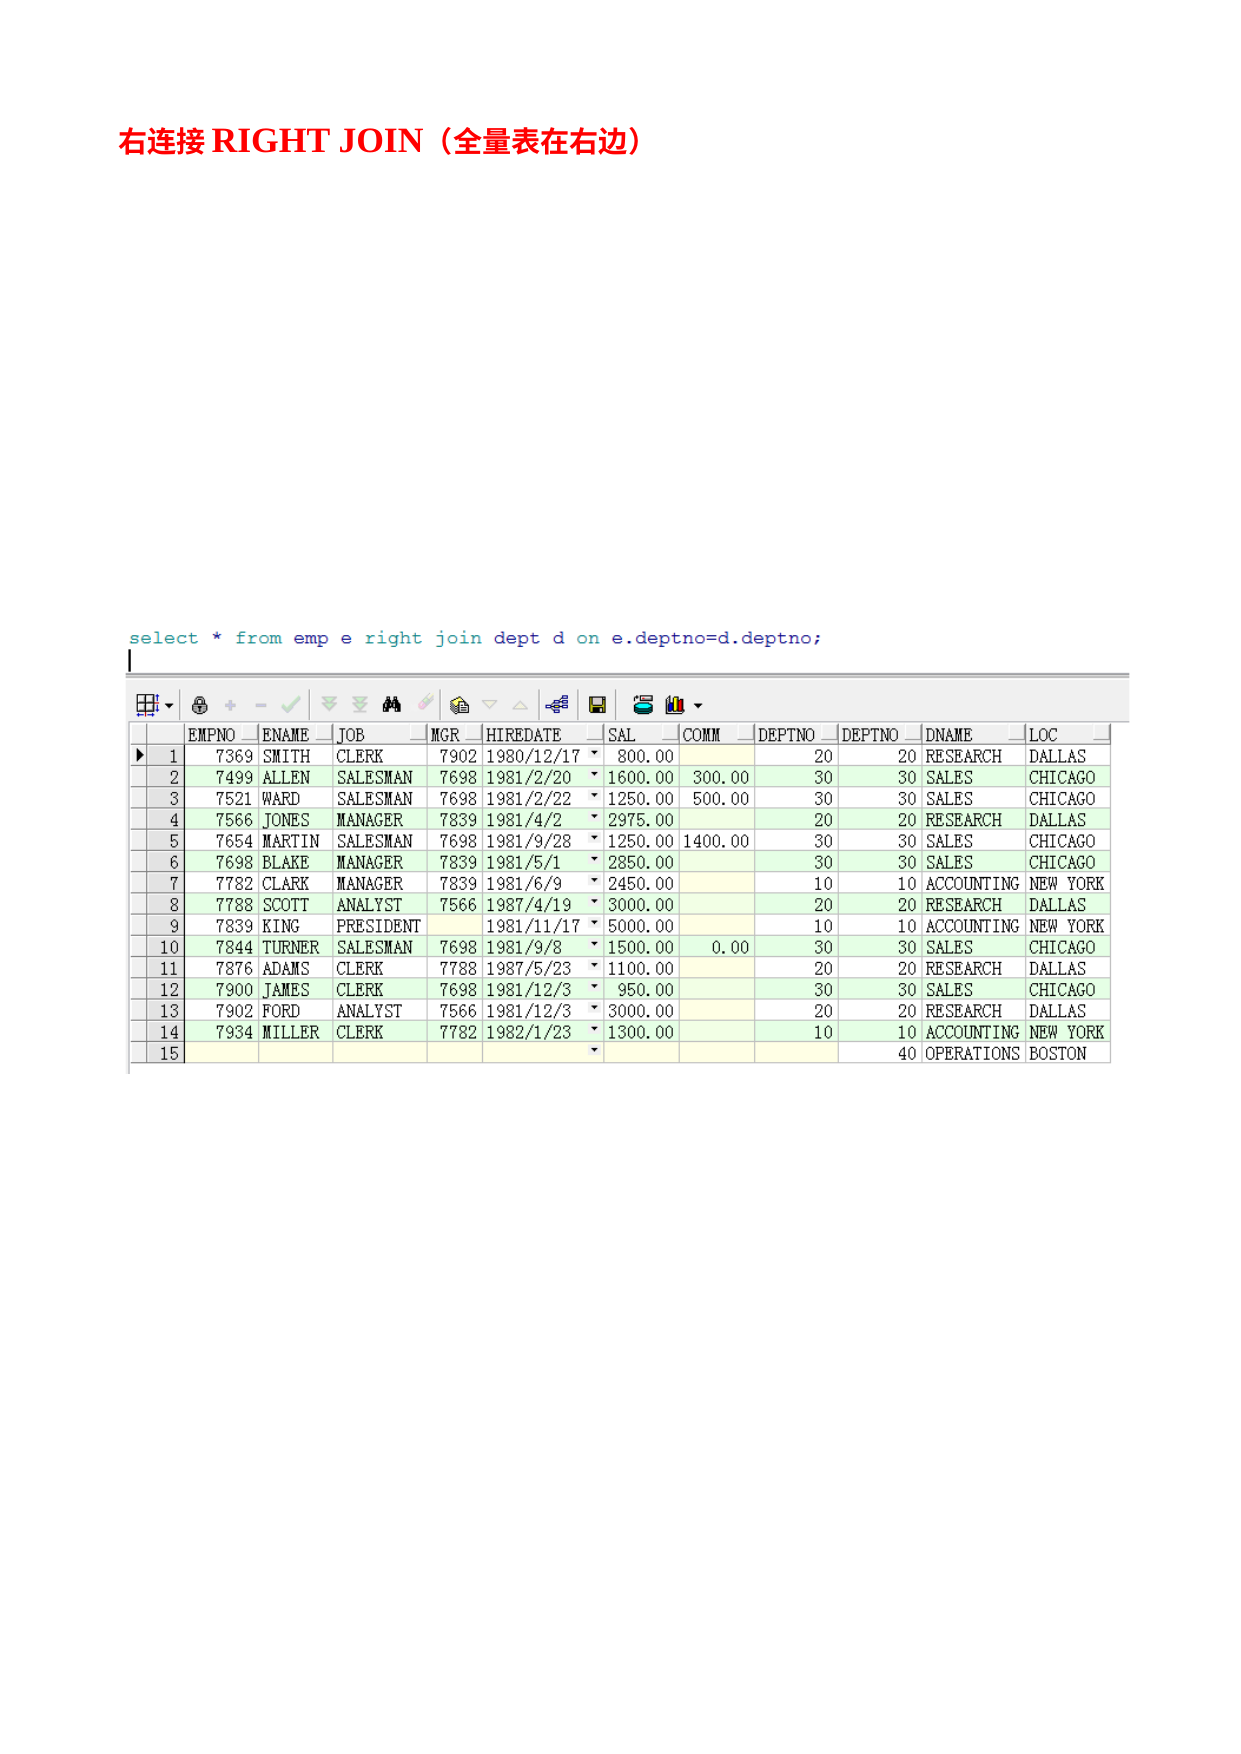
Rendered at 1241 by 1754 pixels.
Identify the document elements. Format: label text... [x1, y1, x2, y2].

picture [125, 614, 1130, 1074]
subtitle 右连接RIGHT JOIN（全量表在右边） [118, 118, 1122, 160]
